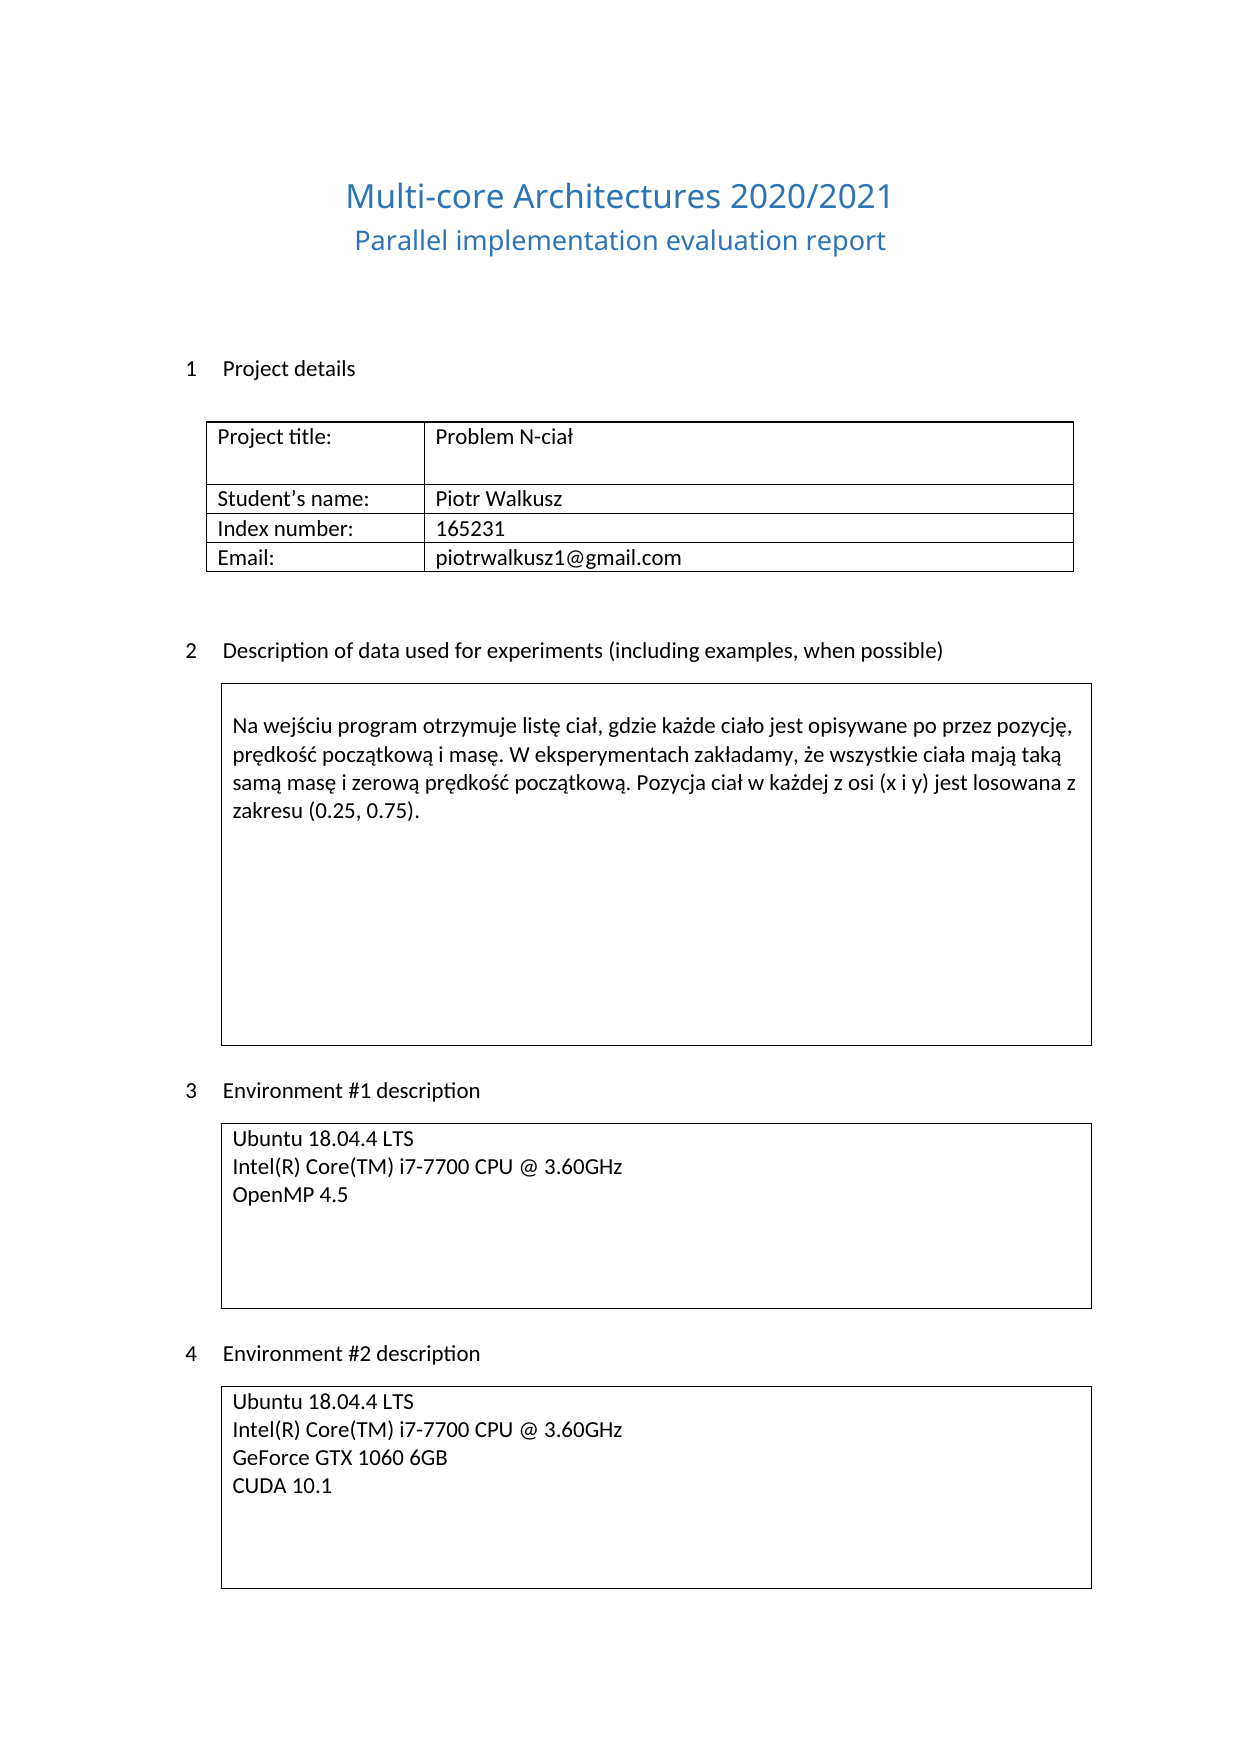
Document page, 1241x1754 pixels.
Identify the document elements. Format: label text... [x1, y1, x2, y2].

list Description of data used for experiments (including examples, when possible) [185, 636, 1093, 664]
list Environment #2 description [185, 1339, 1093, 1367]
list Environment #1 description [185, 1076, 1093, 1104]
table_header Ubuntu 18.04.4 LTS Intel(R) Core(TM) i7-7700 CPU @ 3.60GHz GeForce GTX 1060 6GB CUDA 10.1 [222, 1387, 1091, 1587]
subtitle Multi-core Architectures 2020/2021 Parallel implementation evaluation report [148, 173, 1093, 258]
table_cell Student’s name: [207, 485, 424, 513]
table_cell Email: [207, 543, 424, 571]
table_cell Piotr Walkusz [425, 485, 1073, 513]
table_cell piotrwalkusz1@gmail.com [425, 543, 1073, 571]
table_cell Index number: [207, 514, 424, 542]
table_header Problem N-ciał [425, 423, 1073, 483]
table_header Na wejściu program otrzymuje listę ciał, gdzie każde ciało jest opisywane po przez pozycję, prędkość początkową i masę. W eksperymentach zakładamy, że wszystkie ciała mają taką samą masę i zerową prędkość początkową. Pozycja ciał w każdej z osi (x i y) jest losowana z zakresu (0.25, 0.75). [222, 684, 1091, 1045]
table_cell 165231 [425, 514, 1073, 542]
table_header Project title: [207, 423, 424, 483]
table_header Ubuntu 18.04.4 LTS Intel(R) Core(TM) i7-7700 CPU @ 3.60GHz OpenMP 4.5 [222, 1124, 1091, 1308]
list Project details [185, 354, 1093, 382]
